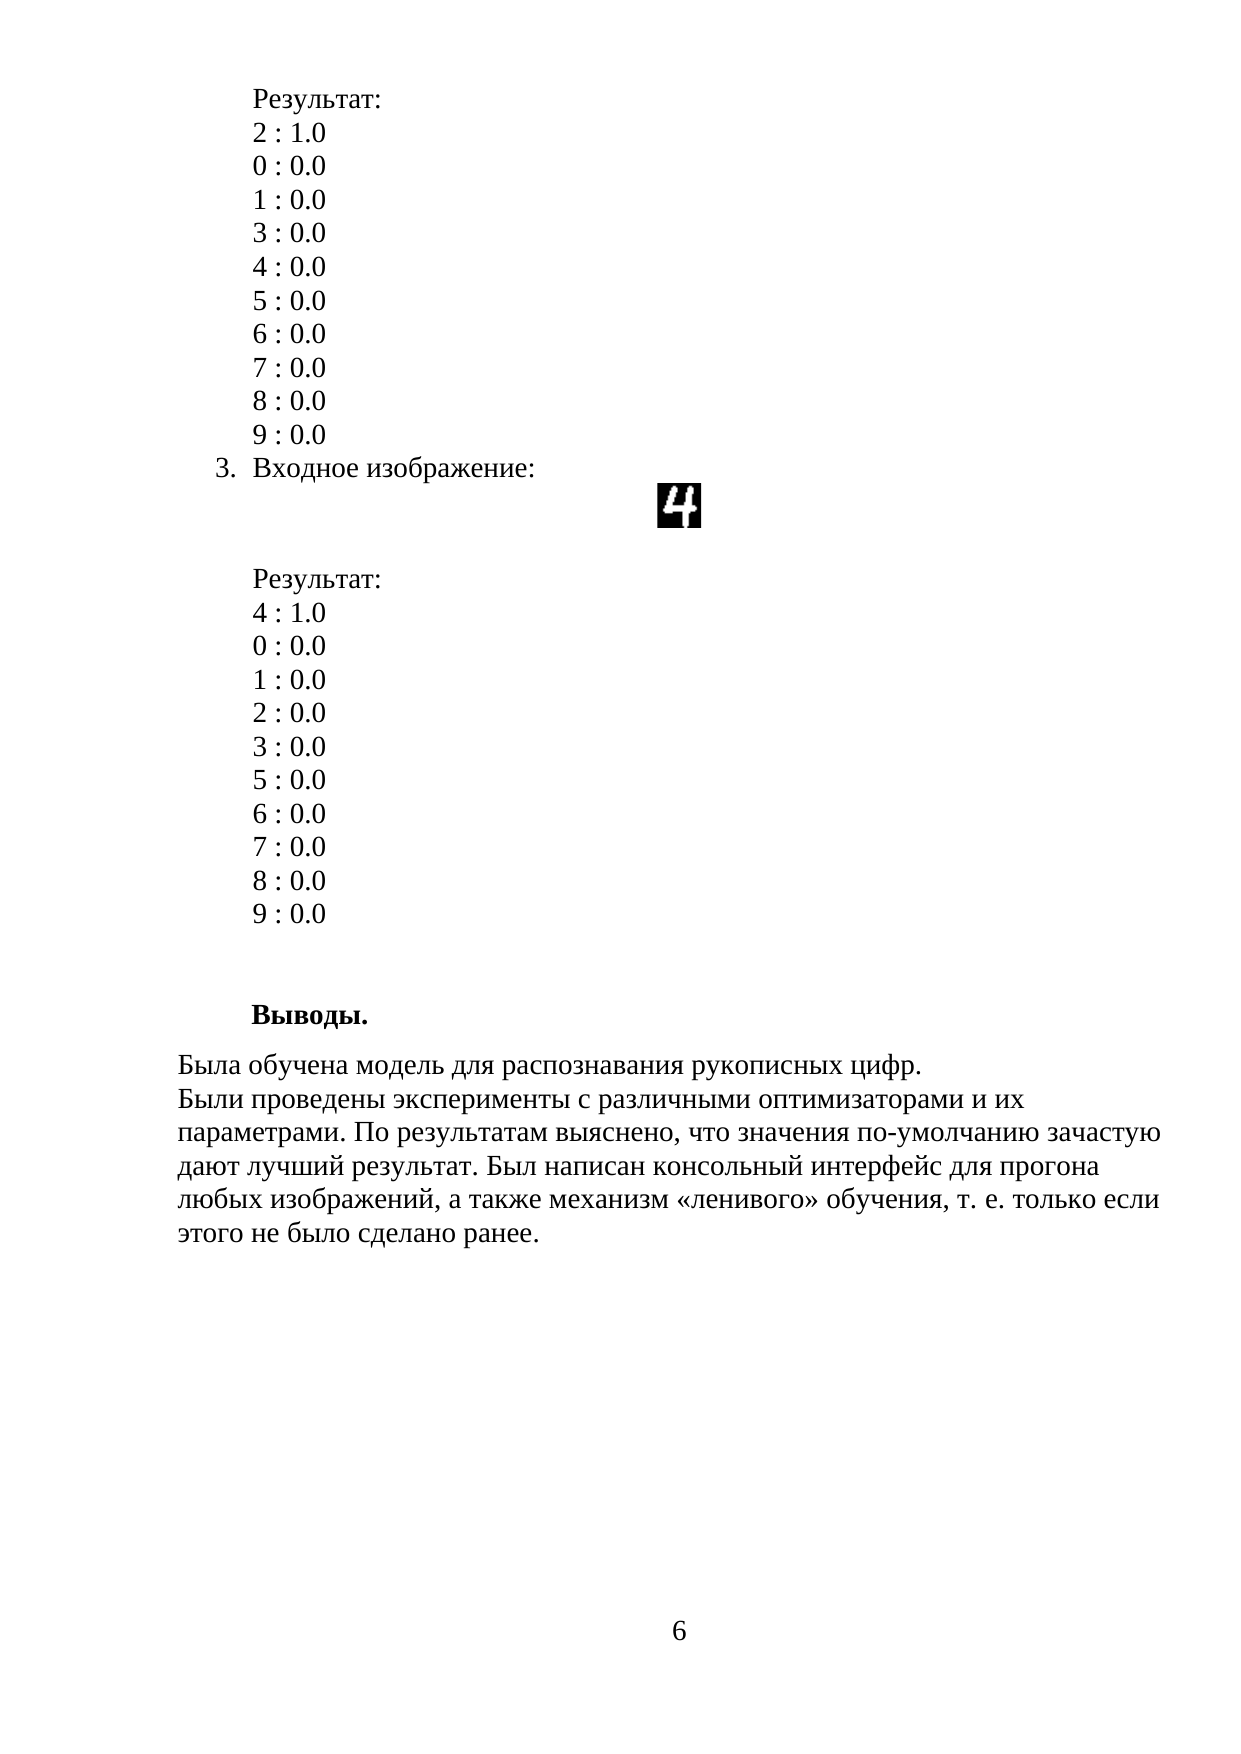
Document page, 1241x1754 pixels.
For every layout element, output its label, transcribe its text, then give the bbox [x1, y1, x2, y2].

list 9 : 0.0 [215, 897, 1181, 930]
list 5 : 0.0 [215, 283, 1181, 316]
list Результат: [215, 81, 1181, 115]
list 6 : 0.0 [215, 796, 1181, 829]
list 0 : 0.0 [215, 148, 1181, 182]
list 1 : 0.0 [215, 662, 1181, 695]
picture [657, 483, 702, 528]
list Результат: [215, 561, 1181, 595]
list 8 : 0.0 [215, 863, 1181, 897]
list 1 : 0.0 [215, 182, 1181, 216]
list 9 : 0.0 [215, 417, 1181, 450]
list 7 : 0.0 [215, 829, 1181, 863]
list 0 : 0.0 [215, 628, 1181, 662]
list 5 : 0.0 [215, 762, 1181, 796]
list 2 : 1.0 [215, 115, 1181, 148]
list 8 : 0.0 [215, 383, 1181, 417]
list 6 : 0.0 [215, 316, 1181, 350]
list Входное изображение: [215, 450, 1181, 484]
list 3 : 0.0 [215, 729, 1181, 762]
list 3 : 0.0 [215, 216, 1181, 249]
list 4 : 0.0 [215, 249, 1181, 283]
list 2 : 0.0 [215, 695, 1181, 729]
text Была обучена модель для распознавания рукописных цифр. [177, 1047, 1181, 1081]
list 7 : 0.0 [215, 350, 1181, 383]
text Выводы. [177, 997, 1181, 1031]
list 4 : 1.0 [215, 595, 1181, 628]
text Были проведены эксперименты с различными оптимизаторами и их параметрами. По результатам выяснено, что значения по-умолчанию зачастую дают лучший результат. Был написан консольный интерфейс для прогона любых изображений, а также механизм «ленивого» обучения, т. е. только если этого не было сделано ранее. [177, 1081, 1181, 1249]
